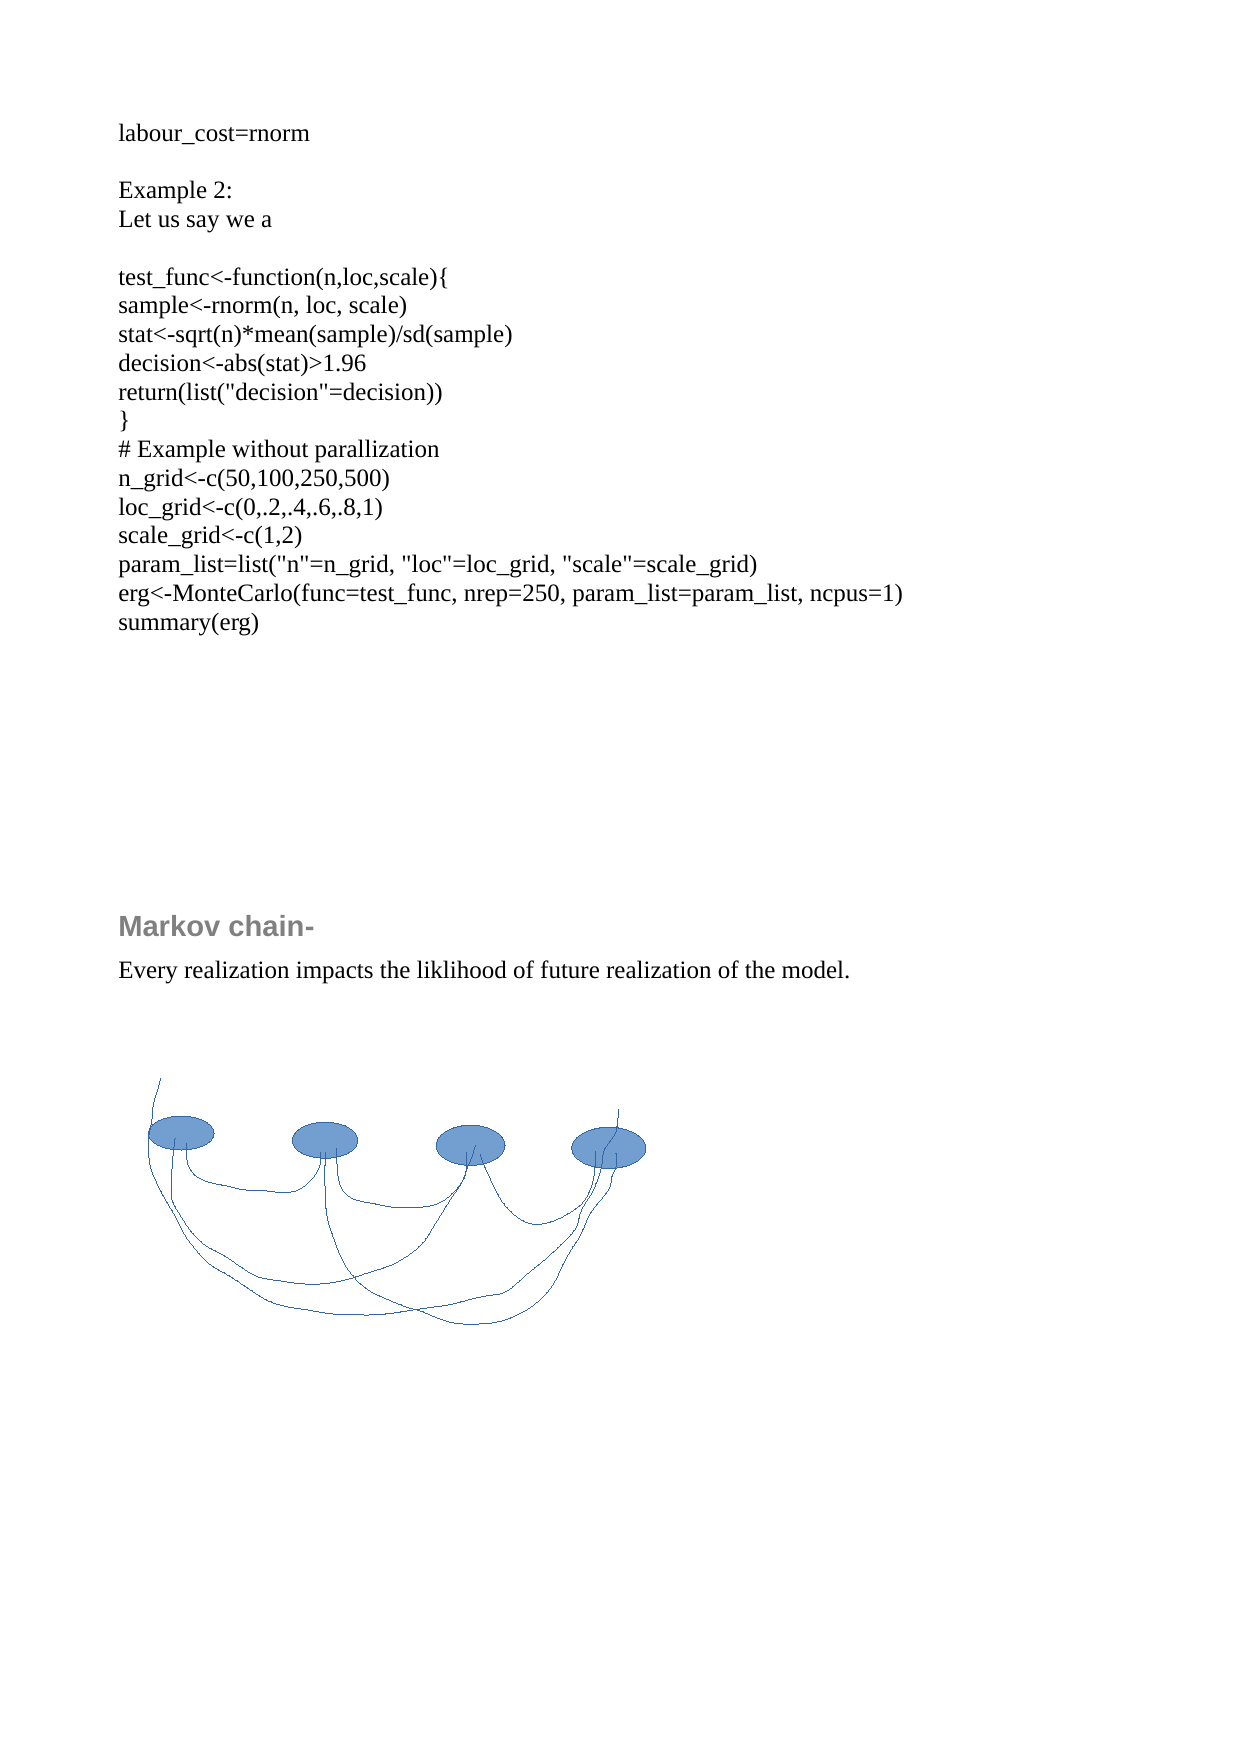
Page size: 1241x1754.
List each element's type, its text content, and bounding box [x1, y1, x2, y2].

text } [118, 406, 1122, 434]
text n_grid<-c(50,100,250,500) [118, 463, 1122, 492]
text return(list("decision"=decision)) [118, 377, 1122, 406]
text labour_cost=rnorm [118, 118, 1122, 147]
text stat<-sqrt(n)*mean(sample)/sd(sample) [118, 319, 1122, 348]
text Let us say we a [118, 204, 1122, 233]
text test_func<-function(n,loc,scale){ [118, 262, 1122, 291]
text sample<-rnorm(n, loc, scale) [118, 291, 1122, 319]
text erg<-MonteCarlo(func=test_func, nrep=250, param_list=param_list, ncpus=1) [118, 578, 1122, 607]
text Every realization impacts the liklihood of future realization of the model. [118, 955, 1122, 984]
text decision<-abs(stat)>1.96 [118, 348, 1122, 377]
text summary(erg) [118, 607, 1122, 636]
text param_list=list("n"=n_grid, "loc"=loc_grid, "scale"=scale_grid) [118, 549, 1122, 578]
text # Example without parallization [118, 434, 1122, 463]
text scale_grid<-c(1,2) [118, 521, 1122, 549]
subtitle Markov chain- [118, 909, 1122, 942]
text loc_grid<-c(0,.2,.4,.6,.8,1) [118, 492, 1122, 521]
text Example 2: [118, 176, 1122, 204]
